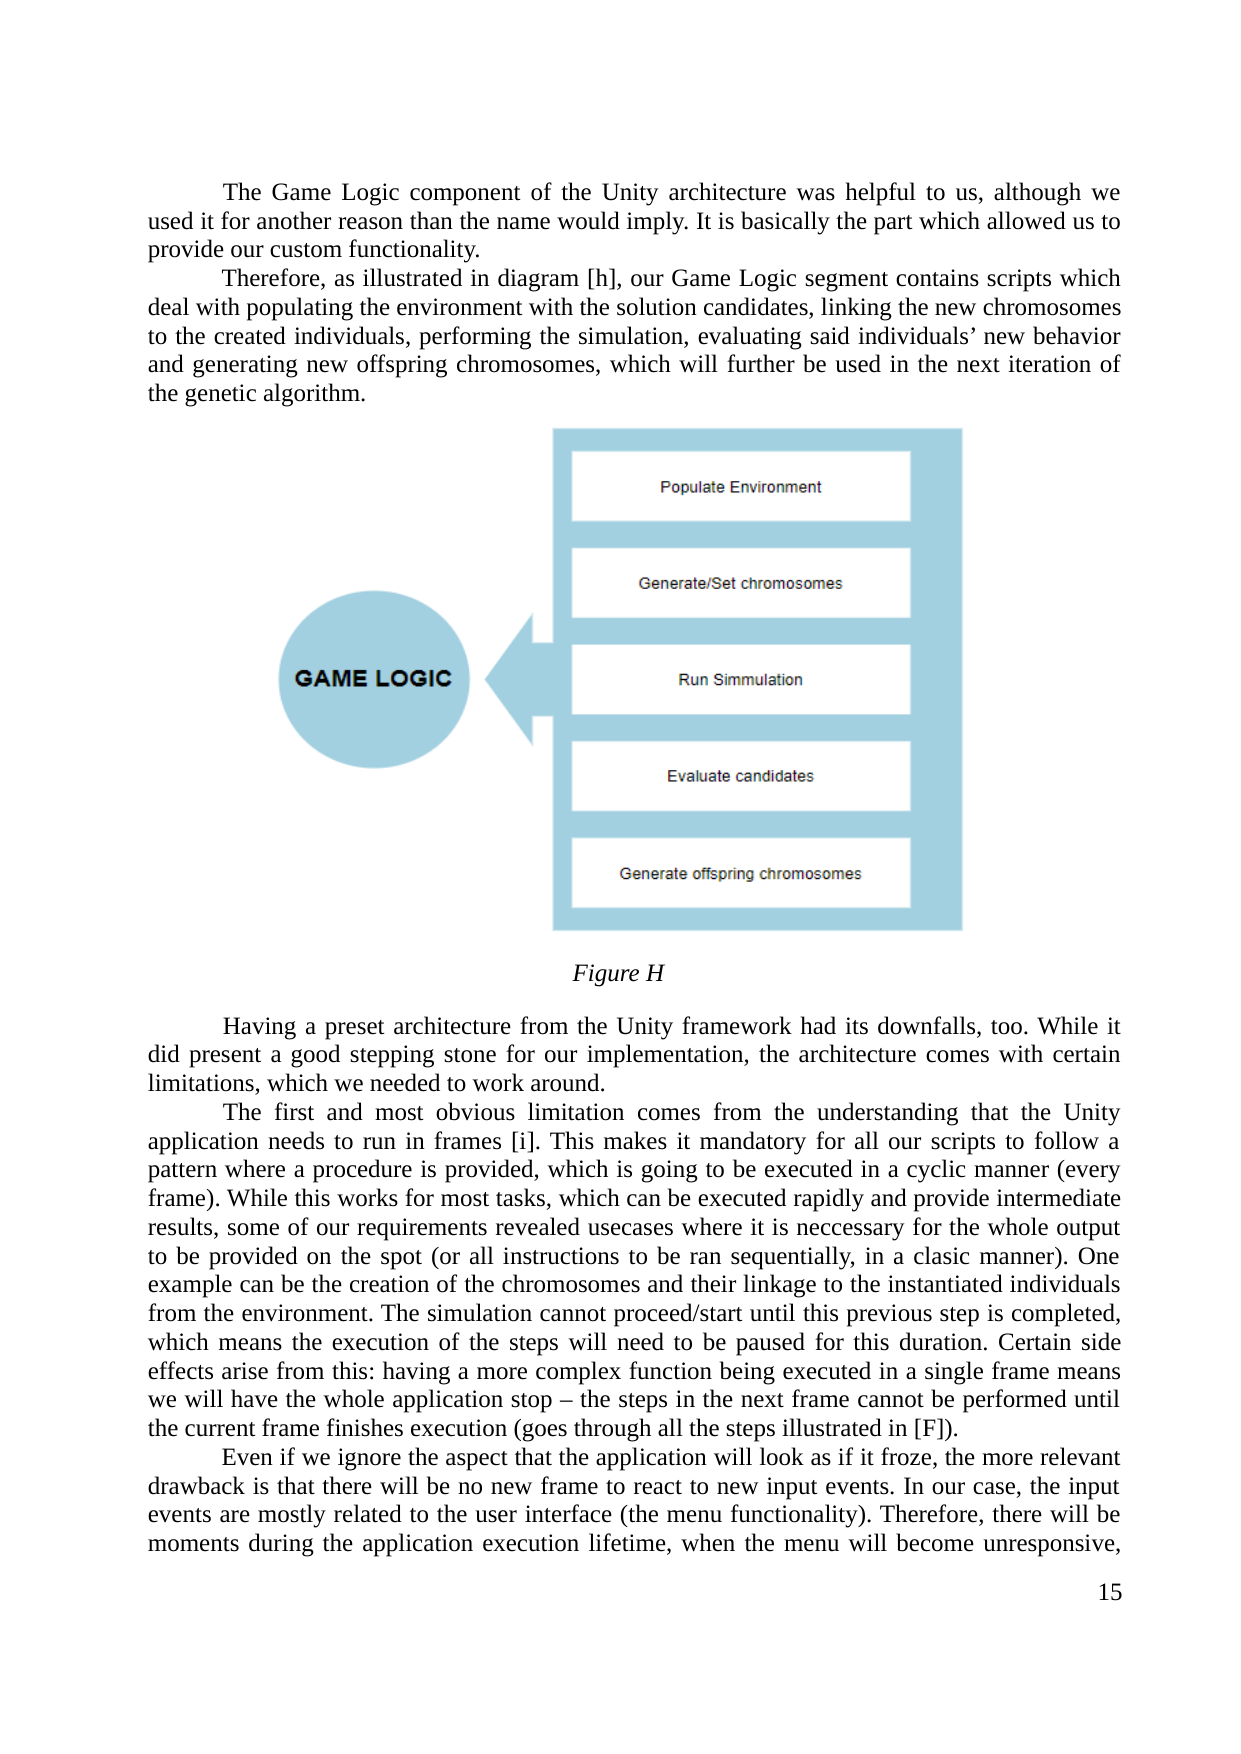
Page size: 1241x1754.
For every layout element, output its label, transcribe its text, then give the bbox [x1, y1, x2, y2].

text Figure H [270, 958, 968, 987]
text The Game Logic component of the Unity architecture was helpful to us, although we used it for another reason than the name would imply. It is basically the part which allowed us to provide our custom functionality. [148, 177, 1122, 263]
text Having a preset architecture from the Unity framework had its downfalls, too. While it did present a good stepping stone for our implementation, the architecture comes with certain limitations, which we needed to work around. [148, 1011, 1122, 1097]
text Even if we ignore the aspect that the application will look as if it froze, the more relevant drawback is that there will be no new frame to react to new input events. In our case, the input events are mostly related to the user interface (the menu functionality). Therefore, there will be moments during the application execution lifetime, when the menu will become unresponsive, [148, 1442, 1122, 1557]
text The first and most obvious limitation comes from the understanding that the Unity application needs to run in frames [i]. This makes it mandatory for all our scripts to follow a pattern where a procedure is provided, which is going to be executed in a cyclic manner (every frame). While this works for most tasks, which can be executed rapidly and provide intermediate results, some of our requirements revealed usecases where it is neccessary for the whole output to be provided on the spot (or all instructions to be ran sequentially, in a clasic manner). One example can be the creation of the chromosomes and their linkage to the instantiated individuals from the environment. The simulation cannot proceed/start until this previous step is completed, which means the execution of the steps will need to be paused for this duration. Certain side effects arise from this: having a more complex function being executed in a single frame means we will have the whole application stop – the steps in the next frame cannot be performed until the current frame finishes execution (goes through all the steps illustrated in [F]). [148, 1097, 1122, 1442]
text Therefore, as illustrated in diagram [h], our Game Logic segment contains scripts which deal with populating the environment with the solution candidates, linking the new chromosomes to the created individuals, performing the simulation, evaluating said individuals’ new behavior and generating new offspring chromosomes, which will further be used in the next iteration of the genetic algorithm. [148, 263, 1122, 407]
